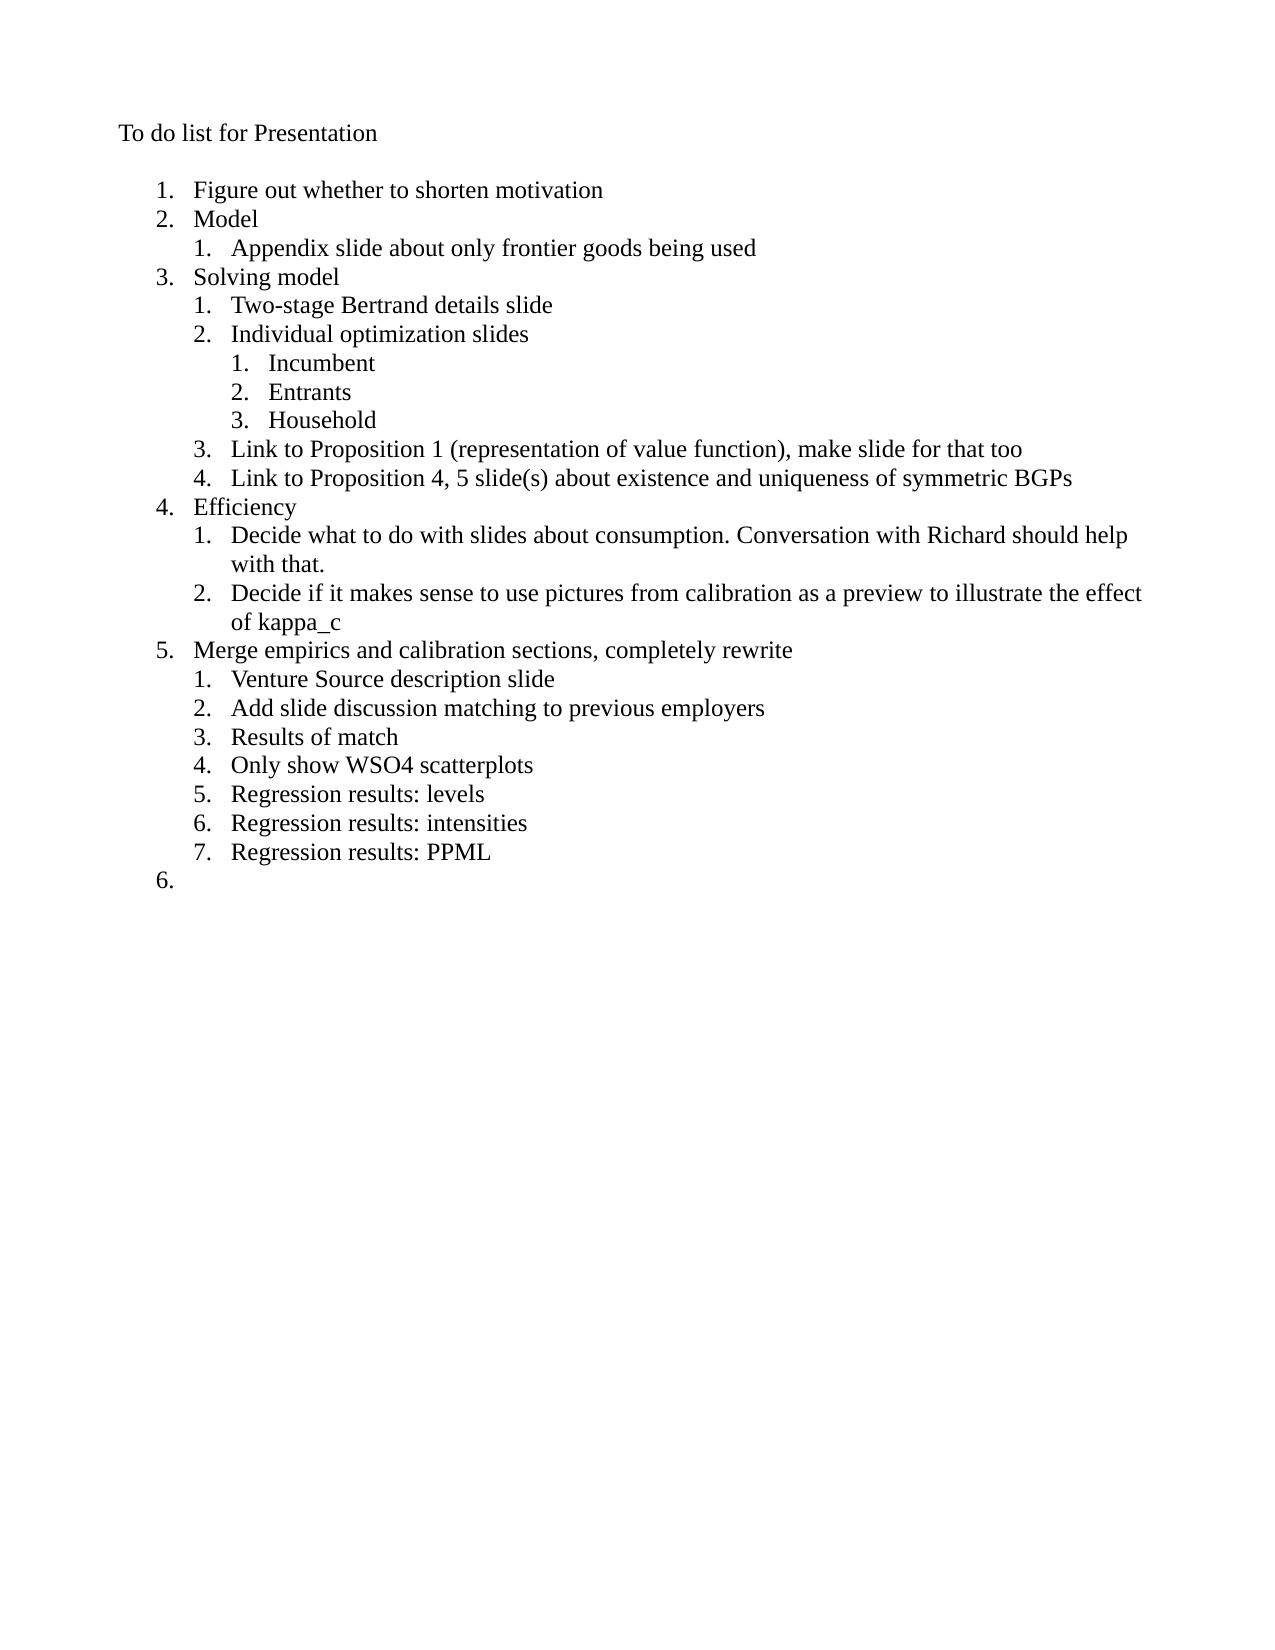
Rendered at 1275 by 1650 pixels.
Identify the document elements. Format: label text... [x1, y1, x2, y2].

list Model [156, 204, 1157, 233]
list Incumbent [231, 348, 1157, 377]
list Solving model [156, 262, 1157, 291]
list Results of match [193, 722, 1157, 751]
list Add slide discussion matching to previous employers [193, 693, 1157, 722]
list Link to Proposition 1 (representation of value function), make slide for that too [193, 434, 1157, 463]
list Regression results: levels [193, 779, 1157, 808]
list Entrants [231, 377, 1157, 406]
list Household [231, 406, 1157, 434]
list Merge empirics and calibration sections, completely rewrite [156, 636, 1157, 664]
list Appendix slide about only frontier goods being used [193, 233, 1157, 262]
list Decide if it makes sense to use pictures from calibration as a preview to illustrate the effect of kappa_c [193, 578, 1157, 636]
list Only show WSO4 scatterplots [193, 751, 1157, 779]
list Individual optimization slides [193, 319, 1157, 348]
list Efficiency [156, 492, 1157, 521]
list Decide what to do with slides about consumption. Conversation with Richard should help with that. [193, 521, 1157, 578]
list Regression results: PPML [193, 837, 1157, 866]
list Two-stage Bertrand details slide [193, 291, 1157, 319]
list Link to Proposition 4, 5 slide(s) about existence and uniqueness of symmetric BGPs [193, 463, 1157, 492]
list Regression results: intensities [193, 808, 1157, 837]
list Venture Source description slide [193, 664, 1157, 693]
list Figure out whether to shorten motivation [156, 176, 1157, 204]
text To do list for Presentation [118, 118, 1157, 147]
